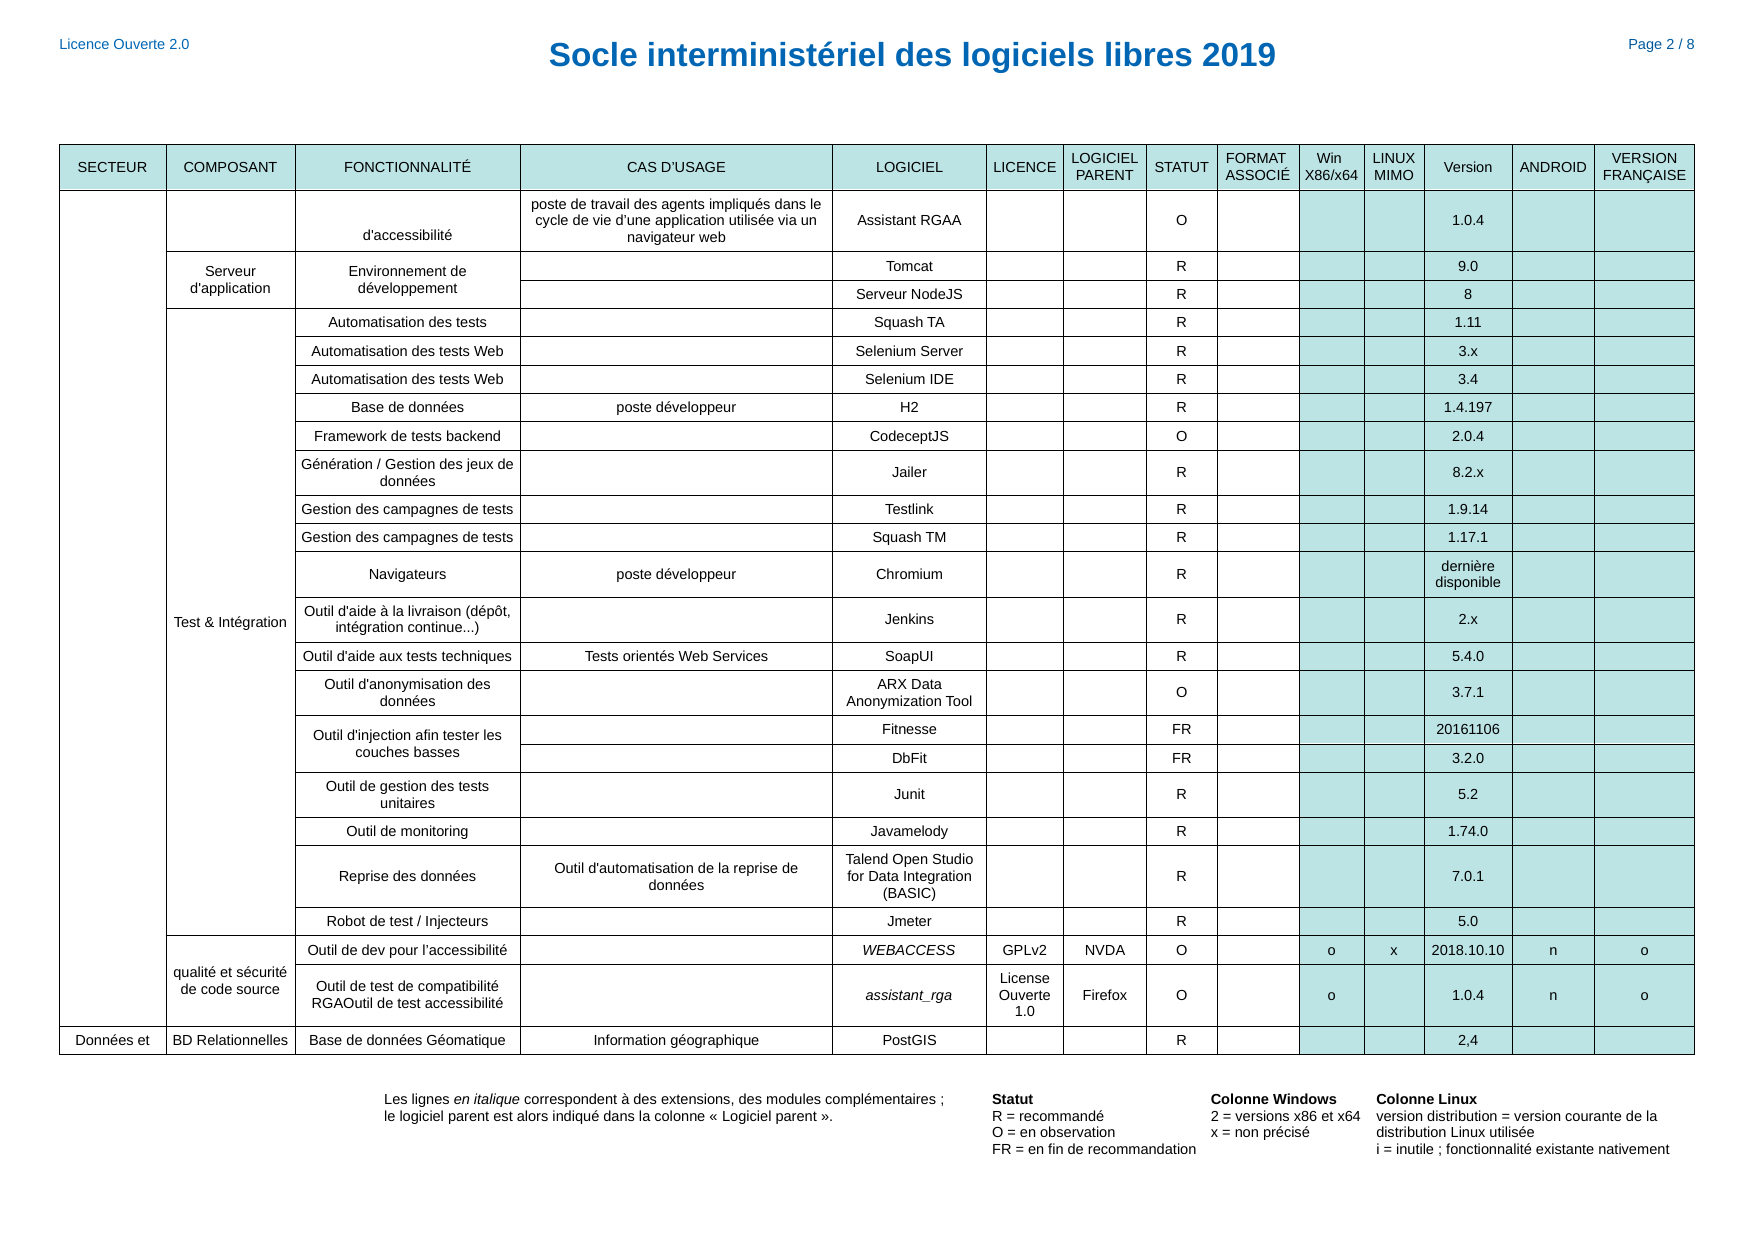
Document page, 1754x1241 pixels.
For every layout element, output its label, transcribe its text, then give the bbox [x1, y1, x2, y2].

table_cell DbFit [833, 745, 986, 772]
table_cell [1064, 598, 1146, 642]
table_cell Jmeter [833, 908, 986, 935]
table_cell [1365, 818, 1424, 845]
table_cell n [1513, 936, 1594, 964]
table_cell [521, 818, 832, 845]
table_cell R [1147, 846, 1217, 907]
table_cell [1300, 366, 1364, 393]
table_cell [1595, 366, 1694, 393]
table_cell [1513, 422, 1594, 450]
table_cell [1365, 422, 1424, 450]
table_cell [1513, 337, 1594, 365]
table_cell [1300, 337, 1364, 365]
table_cell FR [1147, 745, 1217, 772]
table_cell [1365, 496, 1424, 523]
table_cell [1365, 908, 1424, 935]
table_cell [987, 422, 1063, 450]
table_cell 2018.10.10 [1425, 936, 1512, 964]
table_cell [1218, 818, 1299, 845]
table_cell [1595, 1027, 1694, 1054]
table_cell [1064, 818, 1146, 845]
table_cell Selenium IDE [833, 366, 986, 393]
table_cell [1595, 773, 1694, 817]
table_cell [521, 422, 832, 450]
table_cell 3.7.1 [1425, 671, 1512, 715]
table_cell R [1147, 252, 1217, 280]
table_cell Génération / Gestion des jeux de données [296, 451, 520, 495]
table_cell [987, 191, 1063, 251]
table_cell [987, 252, 1063, 280]
table_cell 8 [1425, 281, 1512, 308]
table_cell [1300, 496, 1364, 523]
table_cell [1218, 422, 1299, 450]
table_cell [1365, 309, 1424, 336]
table_cell 5.0 [1425, 908, 1512, 935]
table_cell Assistant RGAA [833, 191, 986, 251]
table_cell R [1147, 908, 1217, 935]
table_cell Outil d'aide à la livraison (dépôt, intégration continue...) [296, 598, 520, 642]
table_cell [1064, 1027, 1146, 1054]
table_cell [1218, 716, 1299, 743]
table_cell 1.11 [1425, 309, 1512, 336]
table_cell [987, 818, 1063, 845]
table_cell [1365, 191, 1424, 251]
table_cell [987, 1027, 1063, 1054]
table_cell [1595, 671, 1694, 715]
table_cell 8.2.x [1425, 451, 1512, 495]
table_cell [1595, 524, 1694, 551]
table_cell [1064, 252, 1146, 280]
table_cell [1365, 394, 1424, 421]
table_cell [1218, 496, 1299, 523]
table_cell Test & Intégration [167, 309, 295, 935]
table_cell [1365, 337, 1424, 365]
table_cell Squash TA [833, 309, 986, 336]
table_cell Outil de test de compatibilité RGAOutil de test accessibilité [296, 965, 520, 1026]
table_cell n [1513, 965, 1594, 1026]
table_cell [1595, 252, 1694, 280]
table_cell [1365, 773, 1424, 817]
table_cell [1218, 524, 1299, 551]
table_cell [1513, 671, 1594, 715]
table_cell [1595, 598, 1694, 642]
table_cell Automatisation des tests Web [296, 366, 520, 393]
table_cell Junit [833, 773, 986, 817]
table_cell [987, 552, 1063, 597]
table_cell R [1147, 818, 1217, 845]
table_cell [1513, 524, 1594, 551]
table_cell [521, 598, 832, 642]
table_cell [1365, 643, 1424, 670]
table_cell [1300, 716, 1364, 743]
table_cell dernière disponible [1425, 552, 1512, 597]
table_cell [1218, 846, 1299, 907]
table_cell [1064, 524, 1146, 551]
table_cell [1595, 191, 1694, 251]
table_cell R [1147, 309, 1217, 336]
table_cell [1595, 496, 1694, 523]
table_cell GPLv2 [987, 936, 1063, 964]
table_cell [1513, 496, 1594, 523]
table_cell [987, 908, 1063, 935]
table_cell 7.0.1 [1425, 846, 1512, 907]
table_cell 3.4 [1425, 366, 1512, 393]
table_cell [1513, 643, 1594, 670]
table_cell [1064, 366, 1146, 393]
table_cell Outil d'injection afin tester les couches basses [296, 716, 520, 772]
table_cell [1513, 552, 1594, 597]
table_cell [1300, 552, 1364, 597]
table_cell x [1365, 936, 1424, 964]
table_cell 5.4.0 [1425, 643, 1512, 670]
table_cell Serveur NodeJS [833, 281, 986, 308]
table_cell [1064, 281, 1146, 308]
table_cell Gestion des campagnes de tests [296, 524, 520, 551]
table_cell [1064, 191, 1146, 251]
table_cell O [1147, 671, 1217, 715]
table_cell 1.17.1 [1425, 524, 1512, 551]
table_cell [1218, 908, 1299, 935]
table_cell [1064, 846, 1146, 907]
table_cell 5.2 [1425, 773, 1512, 817]
table_cell [1218, 309, 1299, 336]
table_cell Robot de test / Injecteurs [296, 908, 520, 935]
table_cell [1064, 773, 1146, 817]
table_header FORMAT ASSOCIÉ [1218, 145, 1299, 189]
table_cell [1218, 451, 1299, 495]
table_cell 1.0.4 [1425, 965, 1512, 1026]
table_cell R [1147, 552, 1217, 597]
table_cell R [1147, 643, 1217, 670]
table_cell [987, 394, 1063, 421]
table_cell [1365, 252, 1424, 280]
table_cell [521, 524, 832, 551]
table_cell [1300, 643, 1364, 670]
table_cell [1595, 643, 1694, 670]
table_cell [1595, 281, 1694, 308]
table_cell Squash TM [833, 524, 986, 551]
table_cell [1513, 191, 1594, 251]
table_cell [1064, 309, 1146, 336]
table_cell [1595, 745, 1694, 772]
table_cell Automatisation des tests [296, 309, 520, 336]
table_cell [1218, 965, 1299, 1026]
table_cell [1595, 394, 1694, 421]
table_cell Outil d'automatisation de la reprise de données [521, 846, 832, 907]
table_cell R [1147, 1027, 1217, 1054]
table_cell [60, 191, 166, 1026]
table_cell [1513, 818, 1594, 845]
table_cell Serveur d'application [167, 252, 295, 308]
table_cell [521, 936, 832, 964]
table_cell Tomcat [833, 252, 986, 280]
table_cell [1365, 524, 1424, 551]
table_cell [1513, 451, 1594, 495]
table_cell [521, 965, 832, 1026]
table_cell [1300, 309, 1364, 336]
table_cell [1513, 309, 1594, 336]
table_cell [1513, 366, 1594, 393]
table_cell SoapUI [833, 643, 986, 670]
table_cell [1218, 1027, 1299, 1054]
table_cell o [1300, 936, 1364, 964]
table_cell R [1147, 281, 1217, 308]
table_cell [1218, 281, 1299, 308]
table_cell [987, 773, 1063, 817]
table_cell [1218, 191, 1299, 251]
table_cell [521, 451, 832, 495]
table_cell poste développeur [521, 552, 832, 597]
table_cell Framework de tests backend [296, 422, 520, 450]
table_cell FR [1147, 716, 1217, 743]
table_cell [1365, 745, 1424, 772]
table_cell Reprise des données [296, 846, 520, 907]
table_cell [1064, 716, 1146, 743]
table_cell [521, 716, 832, 743]
table_cell Outil de gestion des tests unitaires [296, 773, 520, 817]
table_cell [1365, 451, 1424, 495]
table_cell R [1147, 598, 1217, 642]
table_cell Fitnesse [833, 716, 986, 743]
table_cell [1595, 337, 1694, 365]
table_cell ARX Data Anonymization Tool [833, 671, 986, 715]
table_cell [1218, 671, 1299, 715]
table_cell Jenkins [833, 598, 986, 642]
table_header ANDROID [1513, 145, 1594, 189]
table_cell Chromium [833, 552, 986, 597]
table_cell [1300, 908, 1364, 935]
table_cell [1300, 745, 1364, 772]
table_cell R [1147, 394, 1217, 421]
table_cell [1300, 773, 1364, 817]
table_cell [1595, 451, 1694, 495]
table_cell R [1147, 524, 1217, 551]
table_cell o [1300, 965, 1364, 1026]
table_cell [1365, 1027, 1424, 1054]
table_cell 2,4 [1425, 1027, 1512, 1054]
table_header STATUT [1147, 145, 1217, 189]
table_cell [1365, 366, 1424, 393]
table_cell Outil de dev pour l’accessibilité [296, 936, 520, 964]
table_cell [1300, 451, 1364, 495]
table_cell [521, 773, 832, 817]
table_cell [1300, 191, 1364, 251]
table_cell [1300, 252, 1364, 280]
table_cell Gestion des campagnes de tests [296, 496, 520, 523]
table_cell [987, 598, 1063, 642]
table_cell [1513, 908, 1594, 935]
table_cell [1218, 252, 1299, 280]
table_cell [1595, 422, 1694, 450]
table_cell [1064, 451, 1146, 495]
table_cell Information géographique [521, 1027, 832, 1054]
table_cell O [1147, 191, 1217, 251]
table_cell [1513, 1027, 1594, 1054]
table_cell 1.0.4 [1425, 191, 1512, 251]
table_cell [987, 524, 1063, 551]
table_cell [1595, 818, 1694, 845]
table_cell [987, 309, 1063, 336]
table_cell [1513, 394, 1594, 421]
table_cell [1218, 394, 1299, 421]
table_cell [1300, 1027, 1364, 1054]
table_header CAS D’USAGE [521, 145, 832, 189]
table_cell [521, 281, 832, 308]
table_cell Outil d'aide aux tests techniques [296, 643, 520, 670]
table_cell [1513, 252, 1594, 280]
table_cell [1595, 716, 1694, 743]
table_cell BD Relationnelles [167, 1027, 295, 1054]
table_cell [1595, 309, 1694, 336]
table_cell Javamelody [833, 818, 986, 845]
table_header Version [1425, 145, 1512, 189]
table_cell Outil de monitoring [296, 818, 520, 845]
table_cell [987, 643, 1063, 670]
table_cell R [1147, 366, 1217, 393]
table_cell [1513, 716, 1594, 743]
table_cell d'accessibilité [296, 191, 520, 251]
table_cell [987, 337, 1063, 365]
table_cell Tests orientés Web Services [521, 643, 832, 670]
table_cell WEBACCESS [833, 936, 986, 964]
table_cell [1064, 908, 1146, 935]
table_cell [1064, 394, 1146, 421]
table_cell [521, 671, 832, 715]
table_cell Selenium Server [833, 337, 986, 365]
table_cell NVDA [1064, 936, 1146, 964]
table_cell [167, 191, 295, 251]
table_cell Firefox [1064, 965, 1146, 1026]
table_cell [1300, 671, 1364, 715]
table_cell [1218, 773, 1299, 817]
table_cell [1365, 965, 1424, 1026]
table_cell [987, 716, 1063, 743]
table_header FONCTIONNALITÉ [296, 145, 520, 189]
table_cell assistant_rga [833, 965, 986, 1026]
table_cell 1.4.197 [1425, 394, 1512, 421]
table_cell [1365, 716, 1424, 743]
table_header LICENCE [987, 145, 1063, 189]
table_cell License Ouverte 1.0 [987, 965, 1063, 1026]
table_cell R [1147, 773, 1217, 817]
table_cell [1218, 936, 1299, 964]
table_cell [1218, 552, 1299, 597]
table_cell [1513, 773, 1594, 817]
table_cell [521, 252, 832, 280]
table_cell [521, 309, 832, 336]
table_cell [987, 281, 1063, 308]
table_cell [1064, 337, 1146, 365]
table_cell 2.x [1425, 598, 1512, 642]
table_cell Jailer [833, 451, 986, 495]
table_cell qualité et sécurité de code source [167, 936, 295, 1026]
table_cell [1365, 671, 1424, 715]
table_cell O [1147, 422, 1217, 450]
table_cell 2.0.4 [1425, 422, 1512, 450]
table_cell o [1595, 965, 1694, 1026]
table_cell 1.9.14 [1425, 496, 1512, 523]
table_cell [987, 846, 1063, 907]
table_cell PostGIS [833, 1027, 986, 1054]
table_cell 1.74.0 [1425, 818, 1512, 845]
table_cell [1218, 643, 1299, 670]
table_header LOGICIEL PARENT [1064, 145, 1146, 189]
table_cell [1365, 598, 1424, 642]
table_cell CodeceptJS [833, 422, 986, 450]
table_cell [1513, 745, 1594, 772]
table_header SECTEUR [60, 145, 166, 189]
table_cell [987, 366, 1063, 393]
table_cell o [1595, 936, 1694, 964]
table_cell Données et [60, 1027, 166, 1054]
table_cell [521, 496, 832, 523]
table_cell poste développeur [521, 394, 832, 421]
table_header COMPOSANT [167, 145, 295, 189]
table_cell [1218, 745, 1299, 772]
table_cell [1300, 524, 1364, 551]
table_cell [1300, 394, 1364, 421]
table_cell Talend Open Studio for Data Integration (BASIC) [833, 846, 986, 907]
table_header LOGICIEL [833, 145, 986, 189]
table_cell [1064, 552, 1146, 597]
table_cell [1064, 422, 1146, 450]
table_header Win X86/x64 [1300, 145, 1364, 189]
table_cell [1595, 846, 1694, 907]
table_cell Outil d'anonymisation des données [296, 671, 520, 715]
table_cell Testlink [833, 496, 986, 523]
table_cell [1513, 281, 1594, 308]
table_cell [1513, 598, 1594, 642]
table_cell [1365, 846, 1424, 907]
table_cell [1064, 643, 1146, 670]
table_cell [987, 671, 1063, 715]
table_cell [521, 337, 832, 365]
table_header VERSION FRANÇAISE [1595, 145, 1694, 189]
table_cell [1513, 846, 1594, 907]
table_cell [987, 451, 1063, 495]
table_cell [1300, 818, 1364, 845]
table_cell [1300, 846, 1364, 907]
table_cell [1218, 366, 1299, 393]
table_cell [1365, 552, 1424, 597]
table_cell 3.x [1425, 337, 1512, 365]
table_cell O [1147, 965, 1217, 1026]
table_cell [1064, 745, 1146, 772]
table_cell [521, 908, 832, 935]
table_header LINUX MIMO [1365, 145, 1424, 189]
table_cell R [1147, 337, 1217, 365]
table_cell R [1147, 451, 1217, 495]
table_cell [1064, 496, 1146, 523]
table_cell [1064, 671, 1146, 715]
table_cell [1218, 337, 1299, 365]
table_cell poste de travail des agents impliqués dans le cycle de vie d’une application utilisée via un navigateur web [521, 191, 832, 251]
table_cell Environnement de développement [296, 252, 520, 308]
table_cell [1595, 552, 1694, 597]
table_cell [987, 745, 1063, 772]
table_cell [1365, 281, 1424, 308]
table_cell [1595, 908, 1694, 935]
table_cell 20161106 [1425, 716, 1512, 743]
table_cell [521, 745, 832, 772]
table_cell Base de données Géomatique [296, 1027, 520, 1054]
table_cell [521, 366, 832, 393]
table_cell Automatisation des tests Web [296, 337, 520, 365]
table_cell H2 [833, 394, 986, 421]
table_cell 3.2.0 [1425, 745, 1512, 772]
table_cell [1300, 281, 1364, 308]
table_cell [1300, 598, 1364, 642]
table_cell Base de données [296, 394, 520, 421]
table_cell 9.0 [1425, 252, 1512, 280]
table_cell [1218, 598, 1299, 642]
table_cell Navigateurs [296, 552, 520, 597]
table_cell O [1147, 936, 1217, 964]
table_cell R [1147, 496, 1217, 523]
table_cell [987, 496, 1063, 523]
table_cell [1300, 422, 1364, 450]
